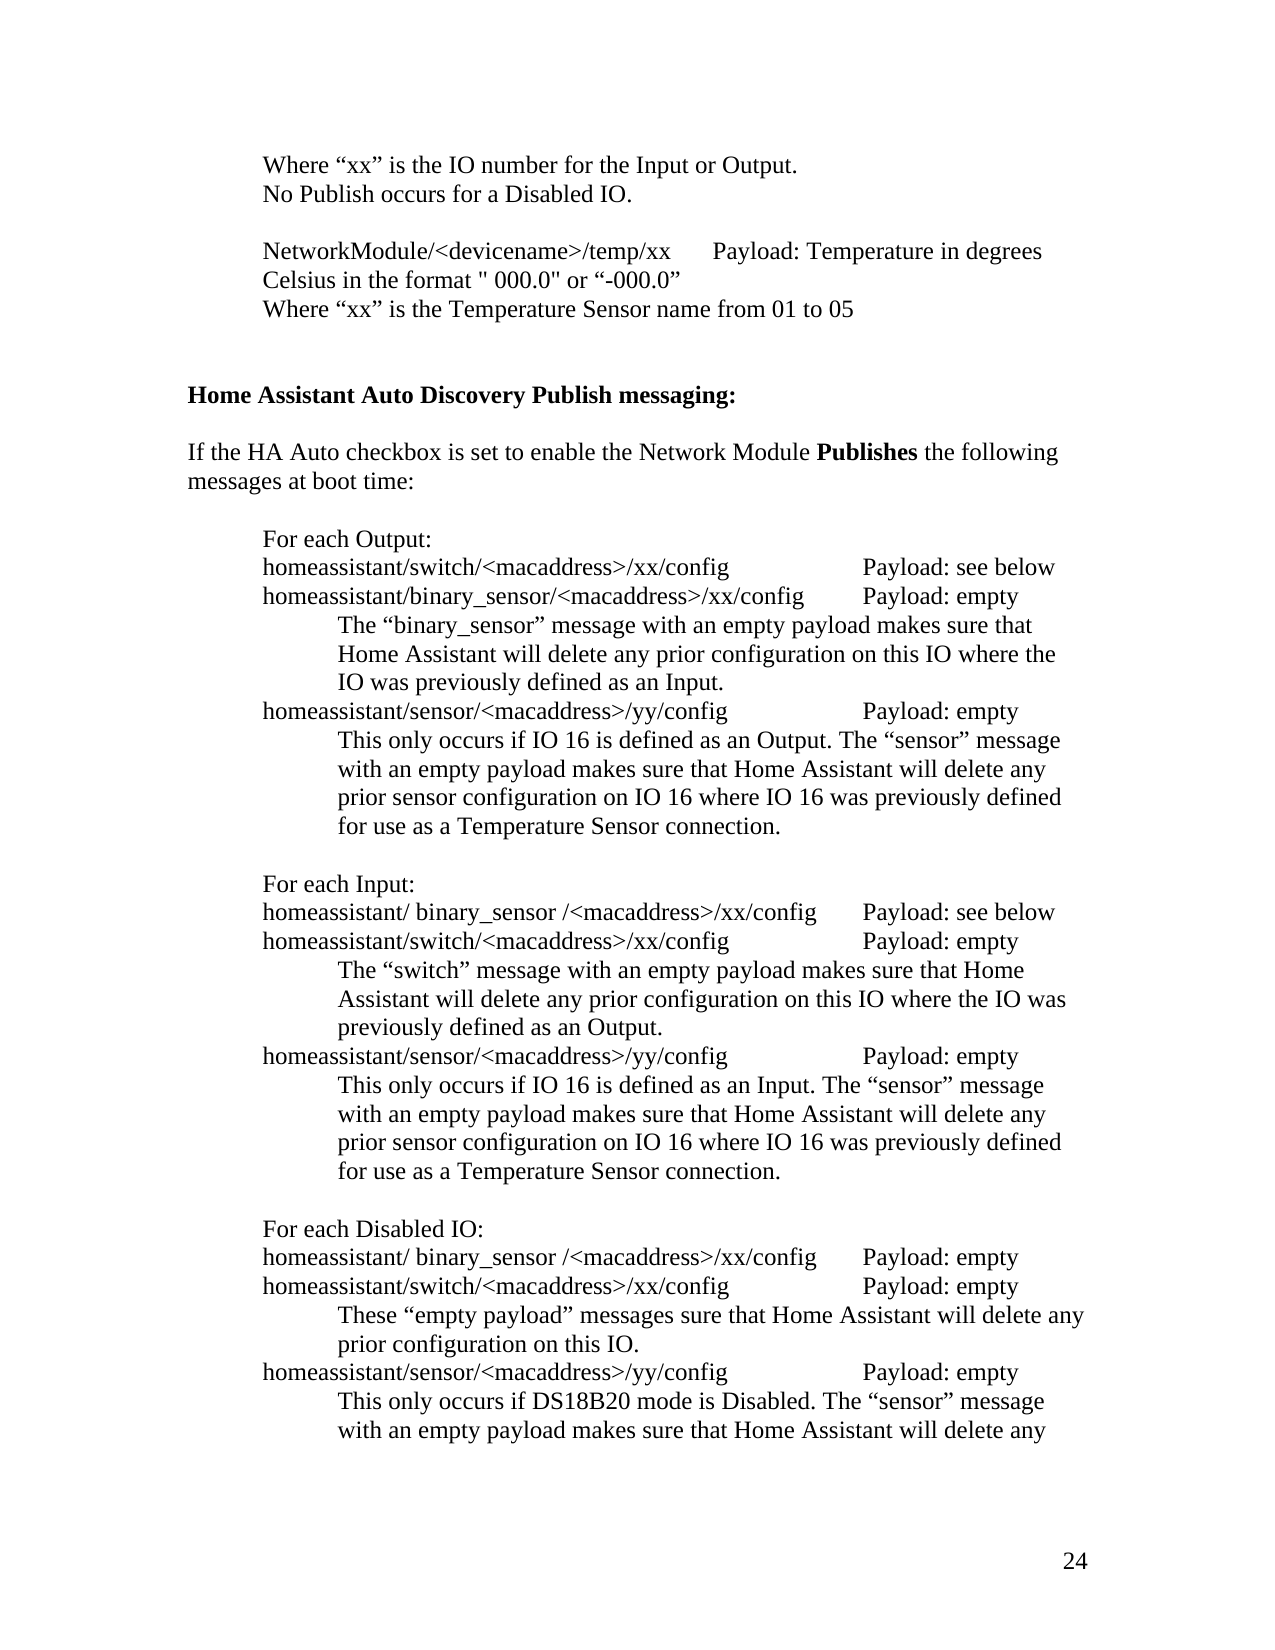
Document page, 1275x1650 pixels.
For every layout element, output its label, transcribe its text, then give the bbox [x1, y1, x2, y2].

text For each Disabled IO: [262, 1214, 1087, 1242]
text homeassistant/sensor/<macaddress>/yy/config Payload: empty [262, 696, 1087, 725]
text homeassistant/binary_sensor/<macaddress>/xx/config Payload: empty [262, 581, 1087, 610]
text This only occurs if IO 16 is defined as an Output. The “sensor” message with an empty payload makes sure that Home Assistant will delete any prior sensor configuration on IO 16 where IO 16 was previously defined for use as a Temperature Sensor connection. [337, 725, 1087, 840]
text No Publish occurs for a Disabled IO. [187, 179, 1087, 207]
text For each Output: [187, 524, 1087, 552]
text homeassistant/switch/<macaddress>/xx/config Payload: empty [262, 1271, 1087, 1300]
text This only occurs if DS18B20 mode is Disabled. The “sensor” message with an empty payload makes sure that Home Assistant will delete any [337, 1386, 1087, 1444]
text Home Assistant Auto Discovery Publish messaging: [187, 380, 1087, 409]
text homeassistant/switch/<macaddress>/xx/config Payload: see below [187, 552, 1087, 581]
text homeassistant/ binary_sensor /<macaddress>/xx/config Payload: see below [187, 897, 1087, 926]
text This only occurs if IO 16 is defined as an Input. The “sensor” message with an empty payload makes sure that Home Assistant will delete any prior sensor configuration on IO 16 where IO 16 was previously defined for use as a Temperature Sensor connection. [337, 1070, 1087, 1185]
text For each Input: [187, 869, 1087, 897]
text homeassistant/ binary_sensor /<macaddress>/xx/config Payload: empty [187, 1242, 1087, 1271]
text Where “xx” is the IO number for the Input or Output. [187, 150, 1087, 179]
text The “switch” message with an empty payload makes sure that Home Assistant will delete any prior configuration on this IO where the IO was previously defined as an Output. [337, 955, 1087, 1041]
text homeassistant/sensor/<macaddress>/yy/config Payload: empty [262, 1357, 1087, 1386]
text homeassistant/switch/<macaddress>/xx/config Payload: empty [262, 926, 1087, 955]
text Where “xx” is the Temperature Sensor name from 01 to 05 [262, 294, 1087, 322]
text These “empty payload” messages sure that Home Assistant will delete any prior configuration on this IO. [337, 1300, 1087, 1357]
text If the HA Auto checkbox is set to enable the Network Module Publishes the following messages at boot time: [187, 437, 1087, 495]
text NetworkModule/<devicename>/temp/xx Payload: Temperature in degrees Celsius in the format " 000.0" or “-000.0” [262, 236, 1087, 294]
text homeassistant/sensor/<macaddress>/yy/config Payload: empty [262, 1041, 1087, 1070]
text The “binary_sensor” message with an empty payload makes sure that Home Assistant will delete any prior configuration on this IO where the IO was previously defined as an Input. [337, 610, 1087, 696]
